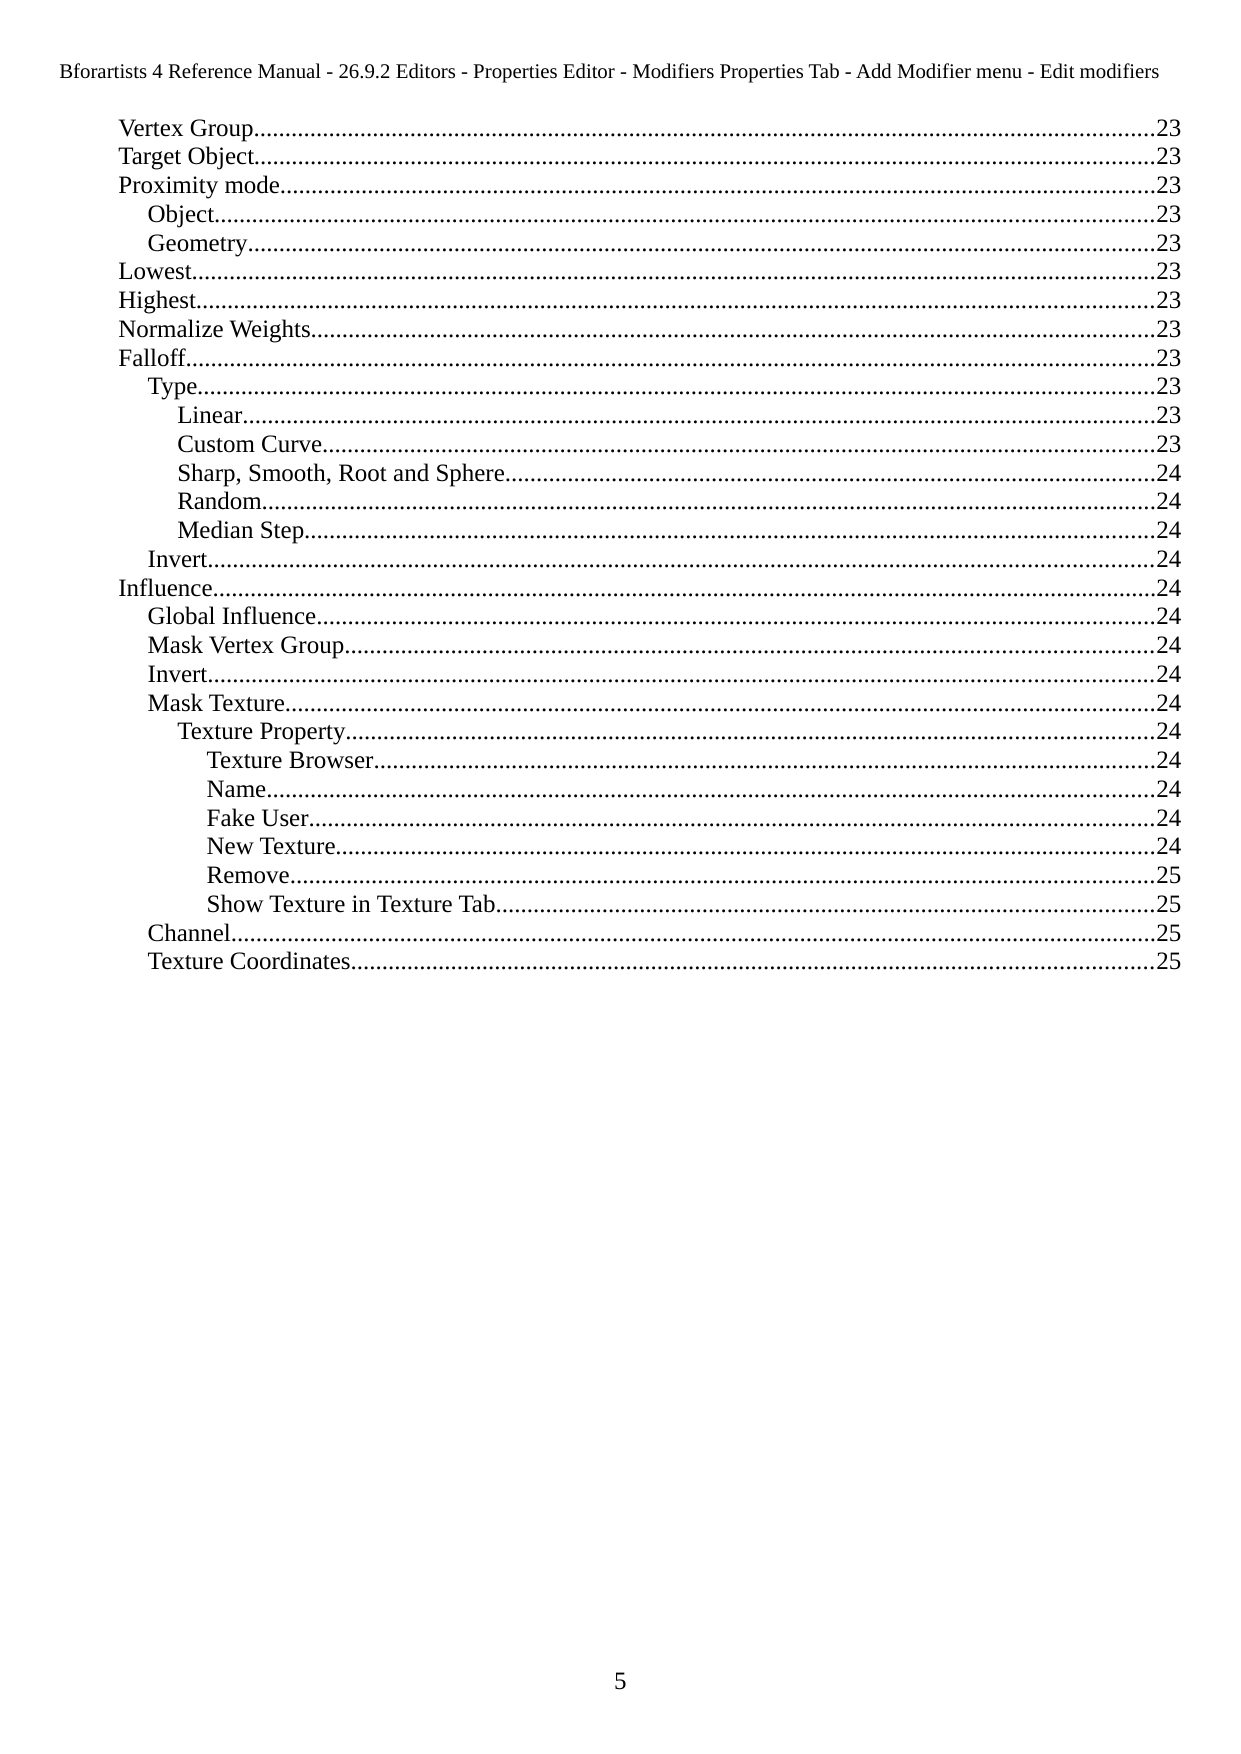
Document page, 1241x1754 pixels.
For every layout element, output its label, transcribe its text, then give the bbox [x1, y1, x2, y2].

text Geometry 23 [147, 228, 1181, 256]
text Type 23 [147, 371, 1181, 400]
text Show Texture in Texture Tab 25 [206, 889, 1181, 918]
text Proximity mode 23 [118, 170, 1181, 199]
text Texture Property 24 [177, 716, 1181, 745]
text Custom Curve 23 [177, 429, 1181, 458]
text Texture Coordinates 25 [147, 946, 1181, 975]
text Global Influence 24 [147, 601, 1181, 630]
text Name 24 [206, 774, 1181, 803]
text Object 23 [147, 199, 1181, 228]
text Invert 24 [147, 544, 1181, 573]
text Mask Vertex Group 24 [147, 630, 1181, 659]
text Target Object 23 [118, 141, 1181, 170]
text Falloff 23 [118, 343, 1181, 371]
text Mask Texture 24 [147, 688, 1181, 716]
text Remove 25 [206, 860, 1181, 889]
text Lowest 23 [118, 256, 1181, 285]
text Vertex Group 23 [118, 113, 1181, 141]
text Normalize Weights 23 [118, 314, 1181, 343]
text Invert 24 [147, 659, 1181, 688]
text Fake User 24 [206, 803, 1181, 831]
text Influence 24 [118, 573, 1181, 601]
text Texture Browser 24 [206, 745, 1181, 774]
text Channel 25 [147, 918, 1181, 946]
text Sharp, Smooth, Root and Sphere 24 [177, 458, 1181, 486]
text Linear 23 [177, 400, 1181, 429]
text Highest 23 [118, 285, 1181, 314]
text Median Step 24 [177, 515, 1181, 544]
text Random 24 [177, 486, 1181, 515]
text New Texture 24 [206, 831, 1181, 860]
